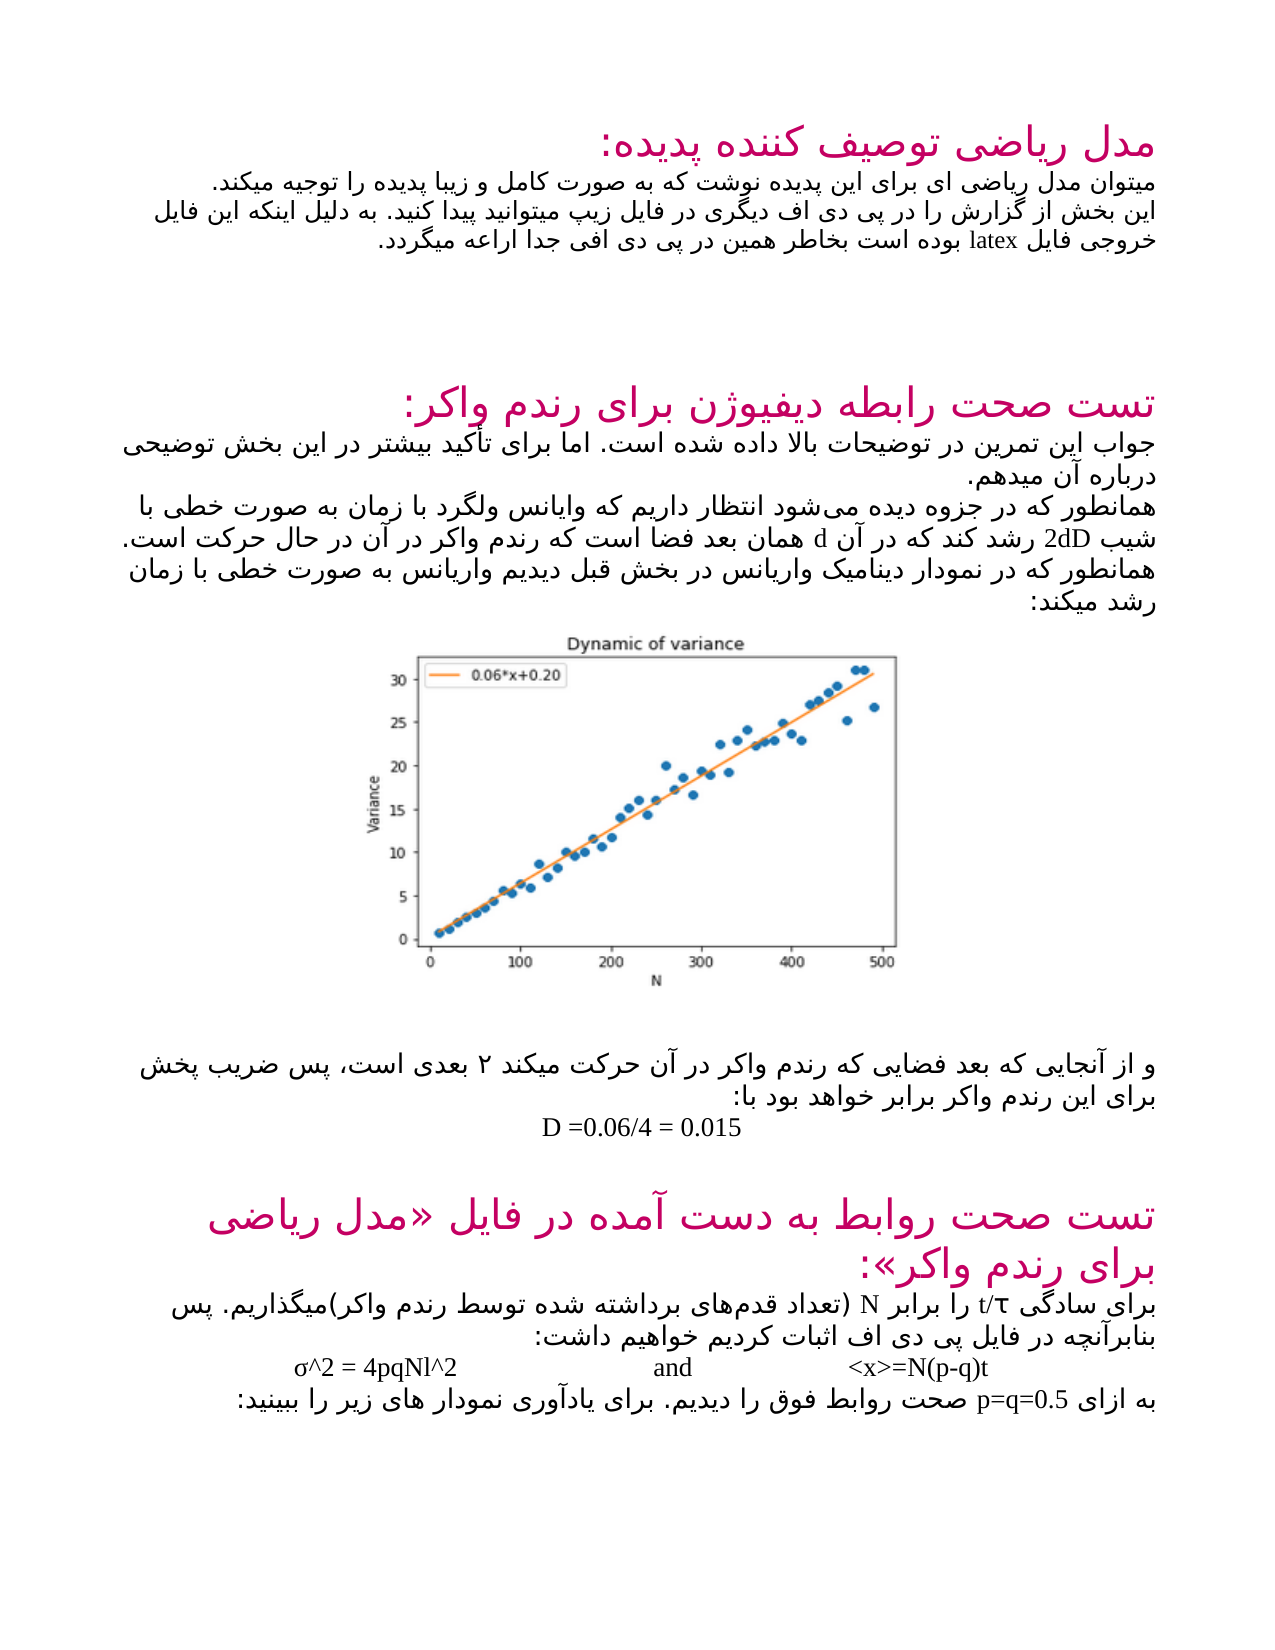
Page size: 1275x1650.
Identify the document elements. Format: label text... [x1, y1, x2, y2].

text جواب این تمرین در توضیحات بالا داده شده است. اما برای تأکید بیشتر در این بخش توضیحی درباره آن میدهم. [118, 427, 1157, 491]
text تست صحت رابطه دیفیوژن برای رندم واکر: [118, 379, 1157, 427]
text مدل ریاضی توصیف کننده پدیده: [118, 118, 1157, 167]
text تست صحت روابط به دست آمده در فایل «مدل ریاضی برای رندم واکر»: [118, 1191, 1157, 1288]
text این بخش از گزارش را در پی دی اف دیگری در فایل زیپ میتوانید پیدا کنید. به دلیل اینکه این فایل خروجی فایل latex بوده است بخاطر همین در پی دی افی جدا اراعه میگردد. [118, 196, 1157, 254]
picture [348, 618, 969, 1001]
text برای سادگی t/τ را برابر N (تعداد قدم‌های برداشته شده توسط رندم واکر)‌میگذاریم. پس بنابرآنچه در فایل پی دی اف اثبات کردیم خواهیم داشت: [118, 1288, 1157, 1351]
text به ازای p=q=0.5 صحت روابط فوق را دیدیم. برای یادآوری نمودار های زیر را ببینید: [118, 1383, 1157, 1415]
text میتوان مدل ریاضی ای برای این پدیده نوشت که به صورت کامل و زیبا پدیده را توجیه میکند. [118, 167, 1157, 196]
text σ^2 = 4pqNl^2 and <x>=N(p-q)t [118, 1351, 1157, 1383]
text D =0.06/4 = 0.015 [118, 1111, 1157, 1143]
text همانطور که در جزوه دیده می‌شود انتظار داریم که وایانس ولگرد با زمان به صورت خطی با شیب 2dD رشد کند که در آن d همان بعد فضا است که رندم واکر در آن در حال حرکت است. همانطور که در نمودار دینامیک واریانس در بخش قبل دیدیم واریانس به صورت خطی با زمان رشد میکند: [118, 491, 1157, 617]
text و از آنجایی که بعد فضایی که رندم واکر در آن حرکت میکند ۲ بعدی است، پس ضریب پخش برای این رندم واکر برابر خواهد بود با: [118, 1048, 1157, 1111]
